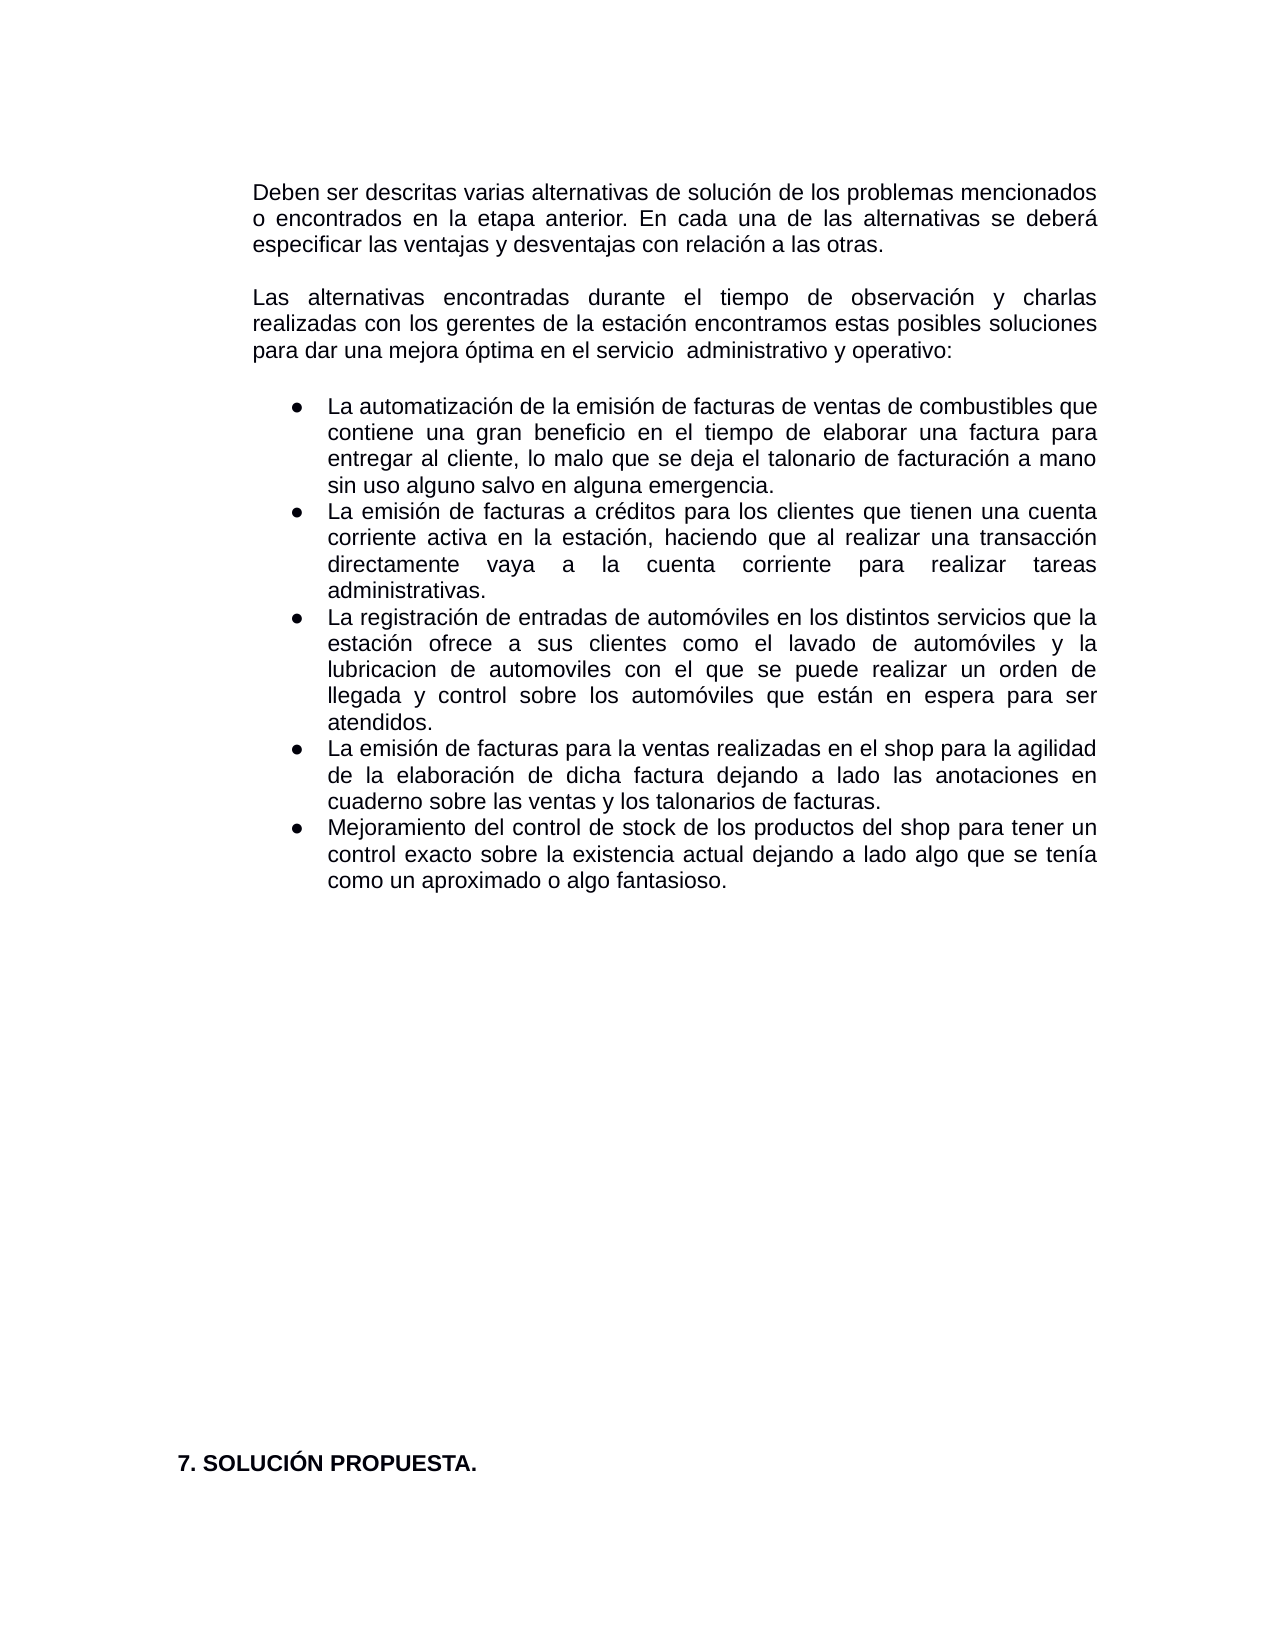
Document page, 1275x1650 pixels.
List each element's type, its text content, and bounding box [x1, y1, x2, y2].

list Mejoramiento del control de stock de los productos del shop para tener un control exacto sobre la existencia actual dejando a lado algo que se tenía como un aproximado o algo fantasioso. [290, 813, 1098, 893]
list La registración de entradas de automóviles en los distintos servicios que la estación ofrece a sus clientes como el lavado de automóviles y la lubricacion de automoviles con el que se puede realizar un orden de llegada y control sobre los automóviles que están en espera para ser atendidos. [290, 602, 1098, 734]
text 7. SOLUCIÓN PROPUESTA. [177, 1448, 1098, 1476]
text Deben ser descritas varias alternativas de solución de los problemas mencionados o encontrados en la etapa anterior. En cada una de las alternativas se deberá especificar las ventajas y desventajas con relación a las otras. [252, 179, 1098, 258]
list La automatización de la emisión de facturas de ventas de combustibles que contiene una gran beneficio en el tiempo de elaborar una factura para entregar al cliente, lo malo que se deja el talonario de facturación a mano sin uso alguno salvo en alguna emergencia. [290, 393, 1098, 496]
list La emisión de facturas para la ventas realizadas en el shop para la agilidad de la elaboración de dicha factura dejando a lado las anotaciones en cuaderno sobre las ventas y los talonarios de facturas. [290, 734, 1098, 813]
text Las alternativas encontradas durante el tiempo de observación y charlas realizadas con los gerentes de la estación encontramos estas posibles soluciones para dar una mejora óptima en el servicio administrativo y operativo: [252, 282, 1098, 363]
list La emisión de facturas a créditos para los clientes que tienen una cuenta corriente activa en la estación, haciendo que al realizar una transacción directamente vaya a la cuenta corriente para realizar tareas administrativas. [290, 496, 1098, 602]
